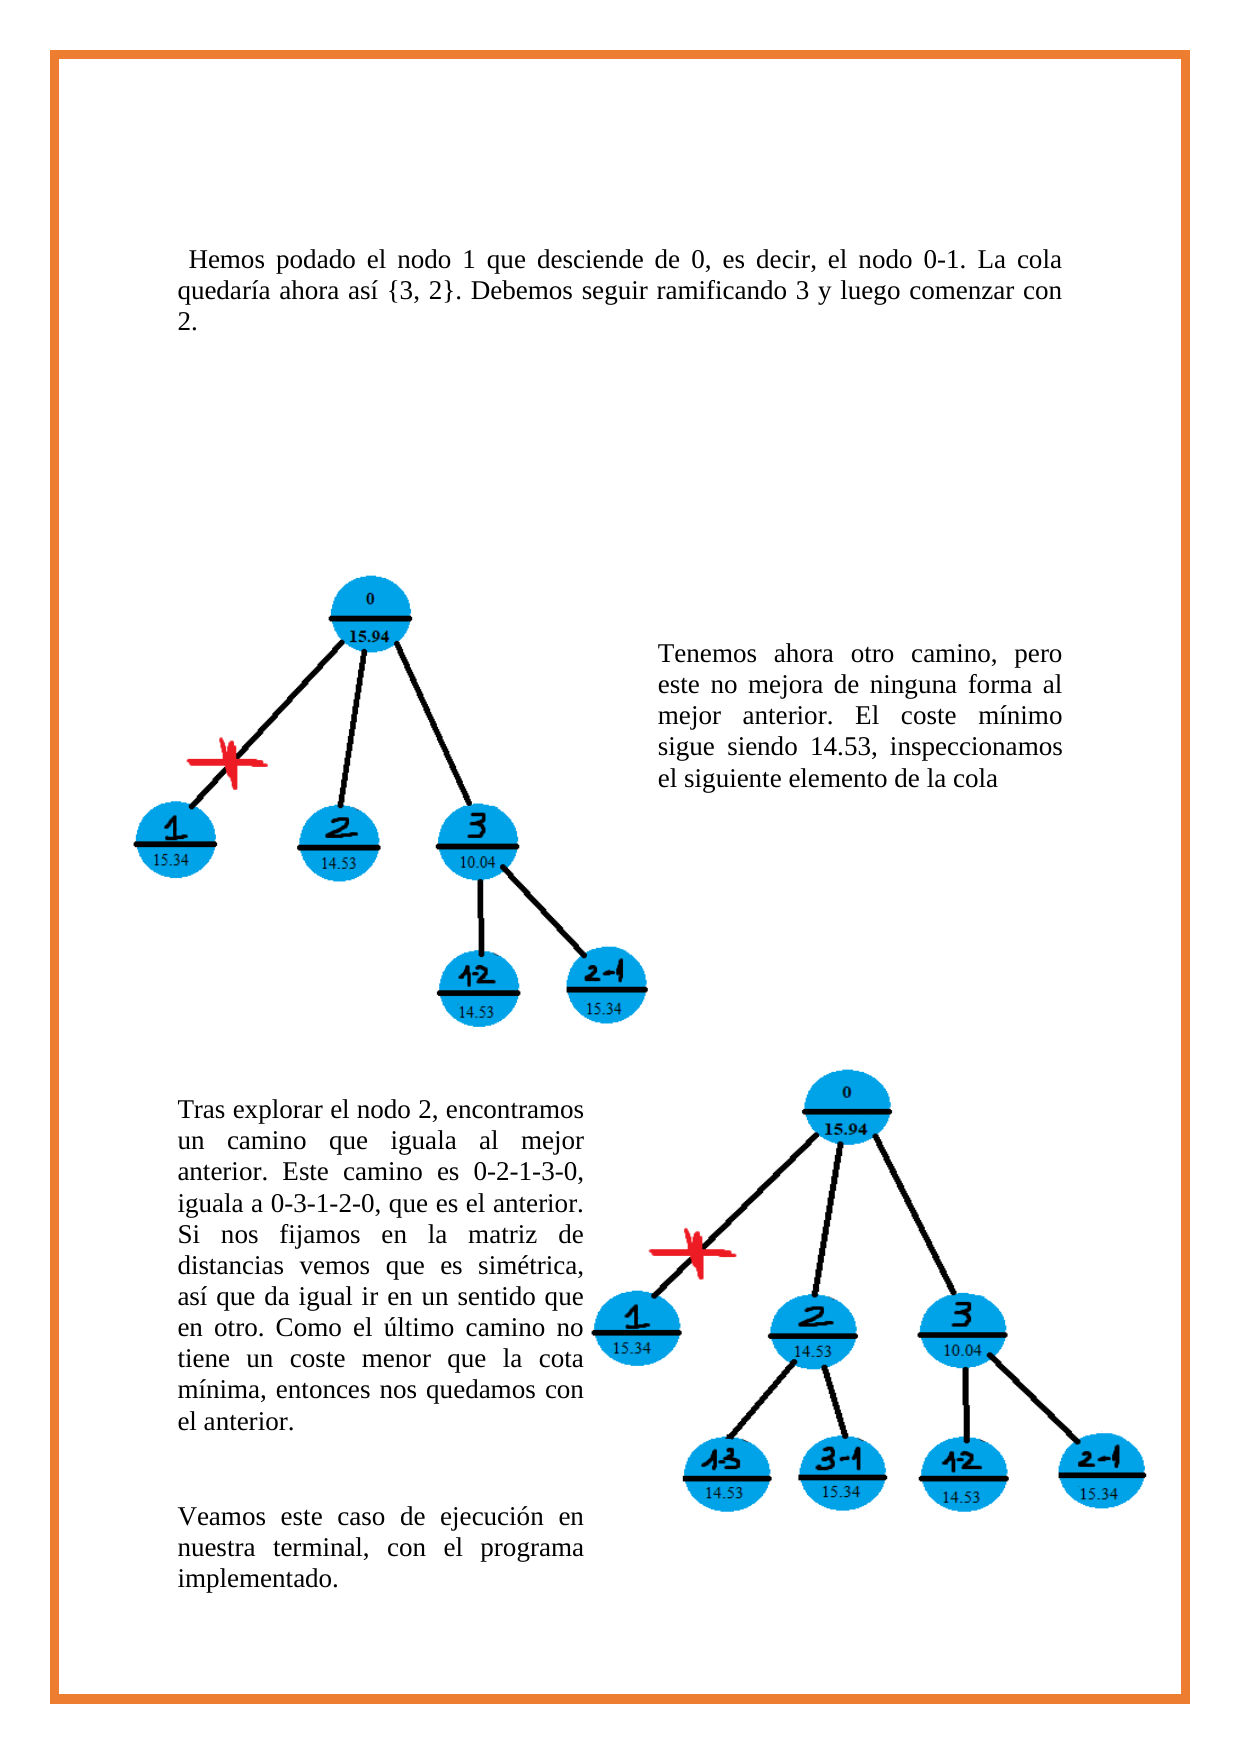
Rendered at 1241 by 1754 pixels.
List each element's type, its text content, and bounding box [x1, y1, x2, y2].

picture [584, 1063, 1156, 1532]
text Tras explorar el nodo 2, encontramos un camino que iguala al mejor anterior. Este camino es 0-2-1-3-0, iguala a 0-3-1-2-0, que es el anterior. Si nos fijamos en la matriz de distancias vemos que es simétrica, así que da igual ir en un sentido que en otro. Como el último camino no tiene un coste menor que la cota mínima, entonces nos quedamos con el anterior. [177, 1093, 584, 1436]
text Veamos este caso de ejecución en nuestra terminal, con el programa implementado. [177, 1500, 1063, 1594]
picture [101, 563, 658, 1043]
text Tenemos ahora otro camino, pero este no mejora de ninguna forma al mejor anterior. El coste mínimo sigue siendo 14.53, inspeccionamos el siguiente elemento de la cola [658, 637, 1063, 793]
text Hemos podado el nodo 1 que desciende de 0, es decir, el nodo 0-1. La cola quedaría ahora así {3, 2}. Debemos seguir ramificando 3 y luego comenzar con 2. [177, 243, 1063, 337]
